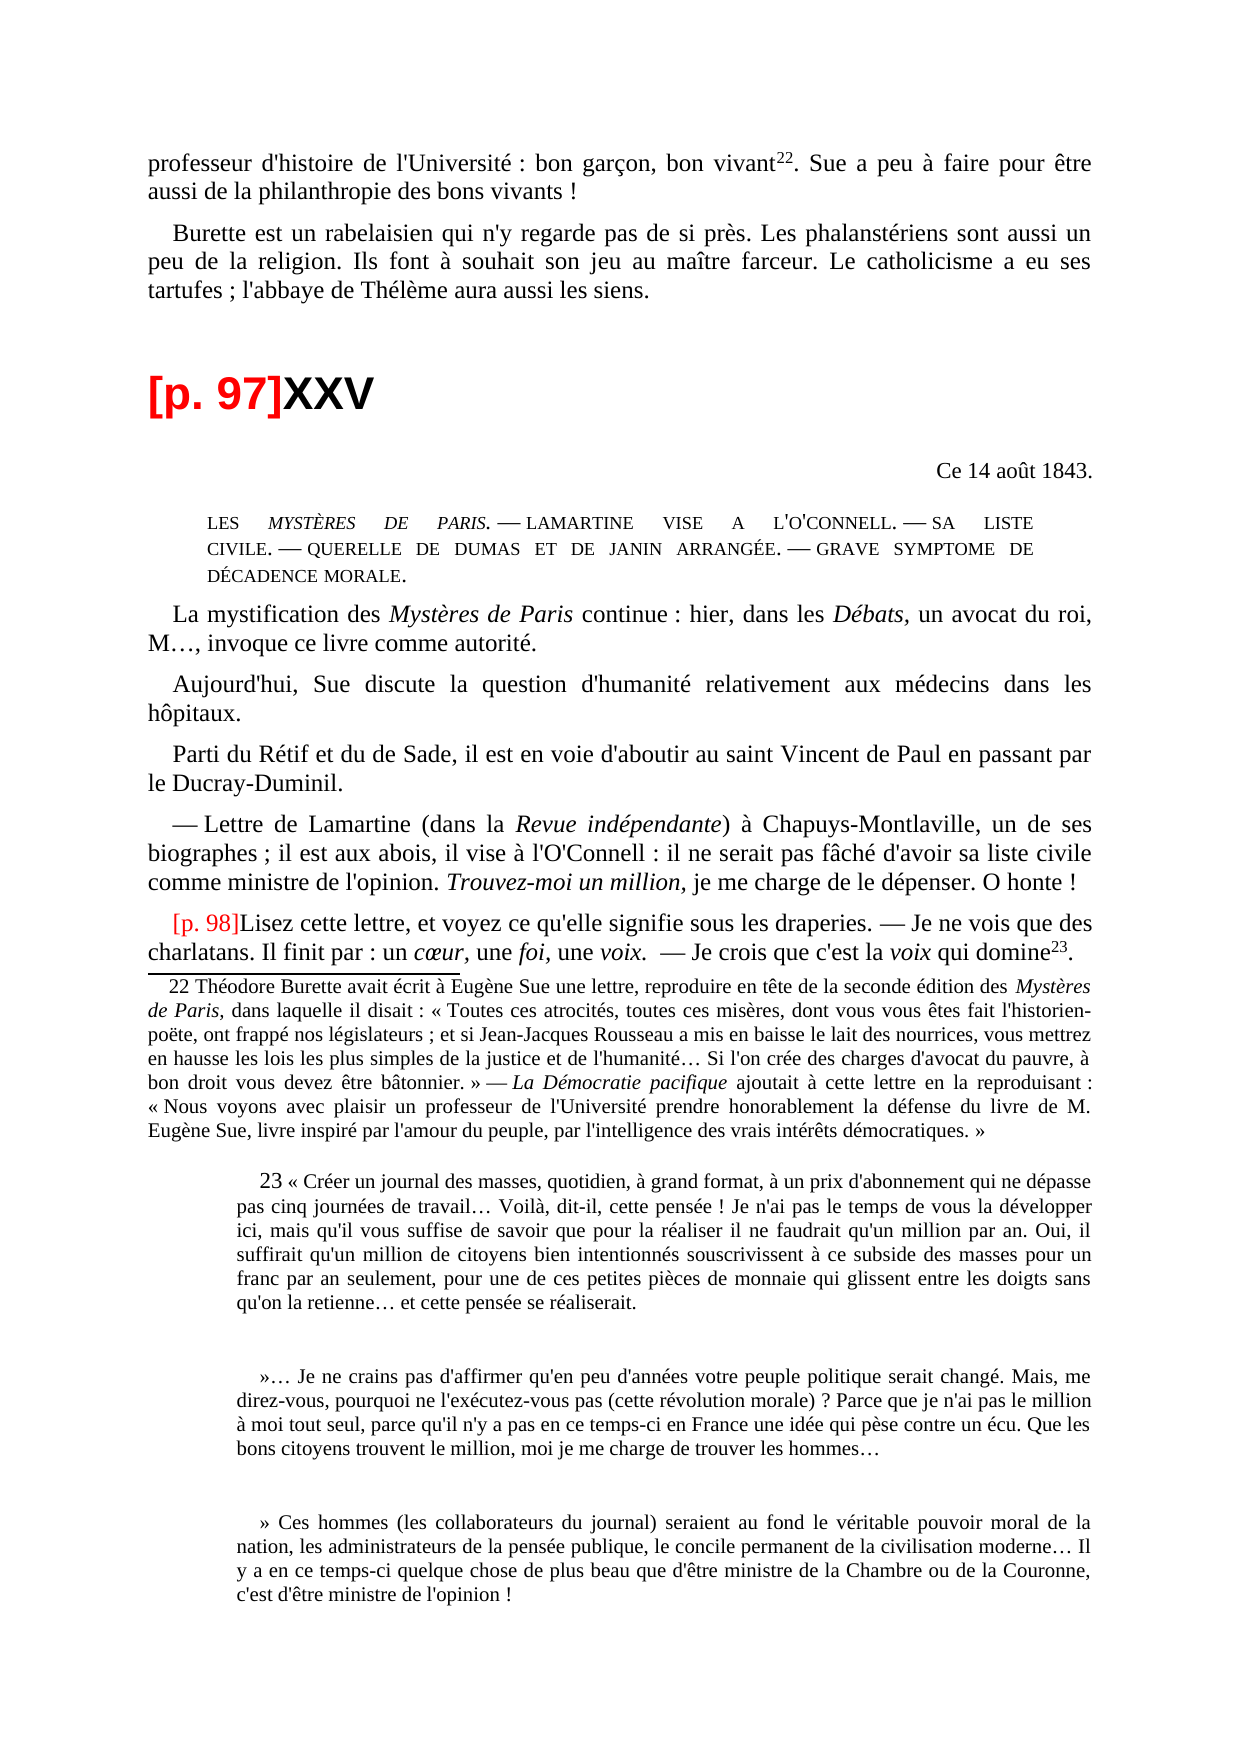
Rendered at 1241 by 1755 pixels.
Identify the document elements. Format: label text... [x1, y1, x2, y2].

text Aujourd'hui, Sue discute la question d'humanité relativement aux médecins dans les hôpitaux. [148, 669, 1093, 727]
text les mystères de paris. — lamartine vise a l'o'connell. — sa liste civile. — querelle de dumas et de janin arrangée. — grave symptome de décadence morale. [207, 508, 1033, 587]
text [p. 98]Lisez cette lettre, et voyez ce qu'elle signifie sous les draperies. — Je ne vois que des charlatans. Il finit par : un cœur, une foi, une voix. — Je crois que c'est la voix qui domine. [148, 908, 1093, 966]
text Ce 14 août 1843. [148, 457, 1093, 483]
text »… Je ne crains pas d'affirmer qu'en peu d'années votre peuple politique serait changé. Mais, me direz-vous, pourquoi ne l'exécutez-vous pas (cette révolution morale) ? Parce que je n'ai pas le million à moi tout seul, parce qu'il n'y a pas en ce temps-ci en France une idée qui pèse contre un écu. Que les bons citoyens trouvent le million, moi je me charge de trouver les hommes… [236, 1364, 1093, 1460]
text professeur d'histoire de l'Université : bon garçon, bon vivant. Sue a peu à faire pour être aussi de la philanthropie des bons vivants ! [148, 148, 1093, 205]
text » Ces hommes (les collaborateurs du journal) seraient au fond le véritable pouvoir moral de la nation, les administrateurs de la pensée publique, le concile permanent de la civilisation moderne… Il y a en ce temps-ci quelque chose de plus beau que d'être ministre de la Chambre ou de la Couronne, c'est d'être ministre de l'opinion ! [236, 1510, 1093, 1606]
text Burette est un rabelaisien qui n'y regarde pas de si près. Les phalanstériens sont aussi un peu de la religion. Ils font à souhait son jeu au maître farceur. Le catholicisme a eu ses tartufes ; l'abbaye de Thélème aura aussi les siens. [148, 218, 1093, 304]
text « Créer un journal des masses, quotidien, à grand format, à un prix d'abonnement qui ne dépasse pas cinq journées de travail… Voilà, dit-il, cette pensée ! Je n'ai pas le temps de vous la développer ici, mais qu'il vous suffise de savoir que pour la réaliser il ne faudrait qu'un million par an. Oui, il suffirait qu'un million de citoyens bien intentionnés souscrivissent à ce subside des masses pour un franc par an seulement, pour une de ces petites pièces de monnaie qui glissent entre les doigts sans qu'on la retienne… et cette pensée se réaliserait. [236, 1167, 1093, 1314]
text Parti du Rétif et du de Sade, il est en voie d'aboutir au saint Vincent de Paul en passant par le Ducray-Duminil. [148, 739, 1093, 797]
text Théodore Burette avait écrit à Eugène Sue une lettre, reproduire en tête de la seconde édition des Mystères de Paris, dans laquelle il disait : « Toutes ces atrocités, toutes ces misères, dont vous vous êtes fait l'historien-poëte, ont frappé nos législateurs ; et si Jean-Jacques Rousseau a mis en baisse le lait des nourrices, vous mettrez en hausse les lois les plus simples de la justice et de l'humanité… Si l'on crée des charges d'avocat du pauvre, à bon droit vous devez être bâtonnier. » — La Démocratie pacifique ajoutait à cette lettre en la reproduisant : « Nous voyons avec plaisir un professeur de l'Université prendre honorablement la défense du livre de M. Eugène Sue, livre inspiré par l'amour du peuple, par l'intelligence des vrais intérêts démocratiques. » [148, 974, 1093, 1142]
text La mystification des Mystères de Paris continue : hier, dans les Débats, un avocat du roi, M…, invoque ce livre comme autorité. [148, 599, 1093, 657]
text — Lettre de Lamartine (dans la Revue indépendante) à Chapuys-Montlaville, un de ses biographes ; il est aux abois, il vise à l'O'Connell : il ne serait pas fâché d'avoir sa liste civile comme ministre de l'opinion. Trouvez-moi un million, je me charge de le dépenser. O honte ! [148, 809, 1093, 896]
subtitle [p. 97]XXV [148, 366, 1093, 419]
